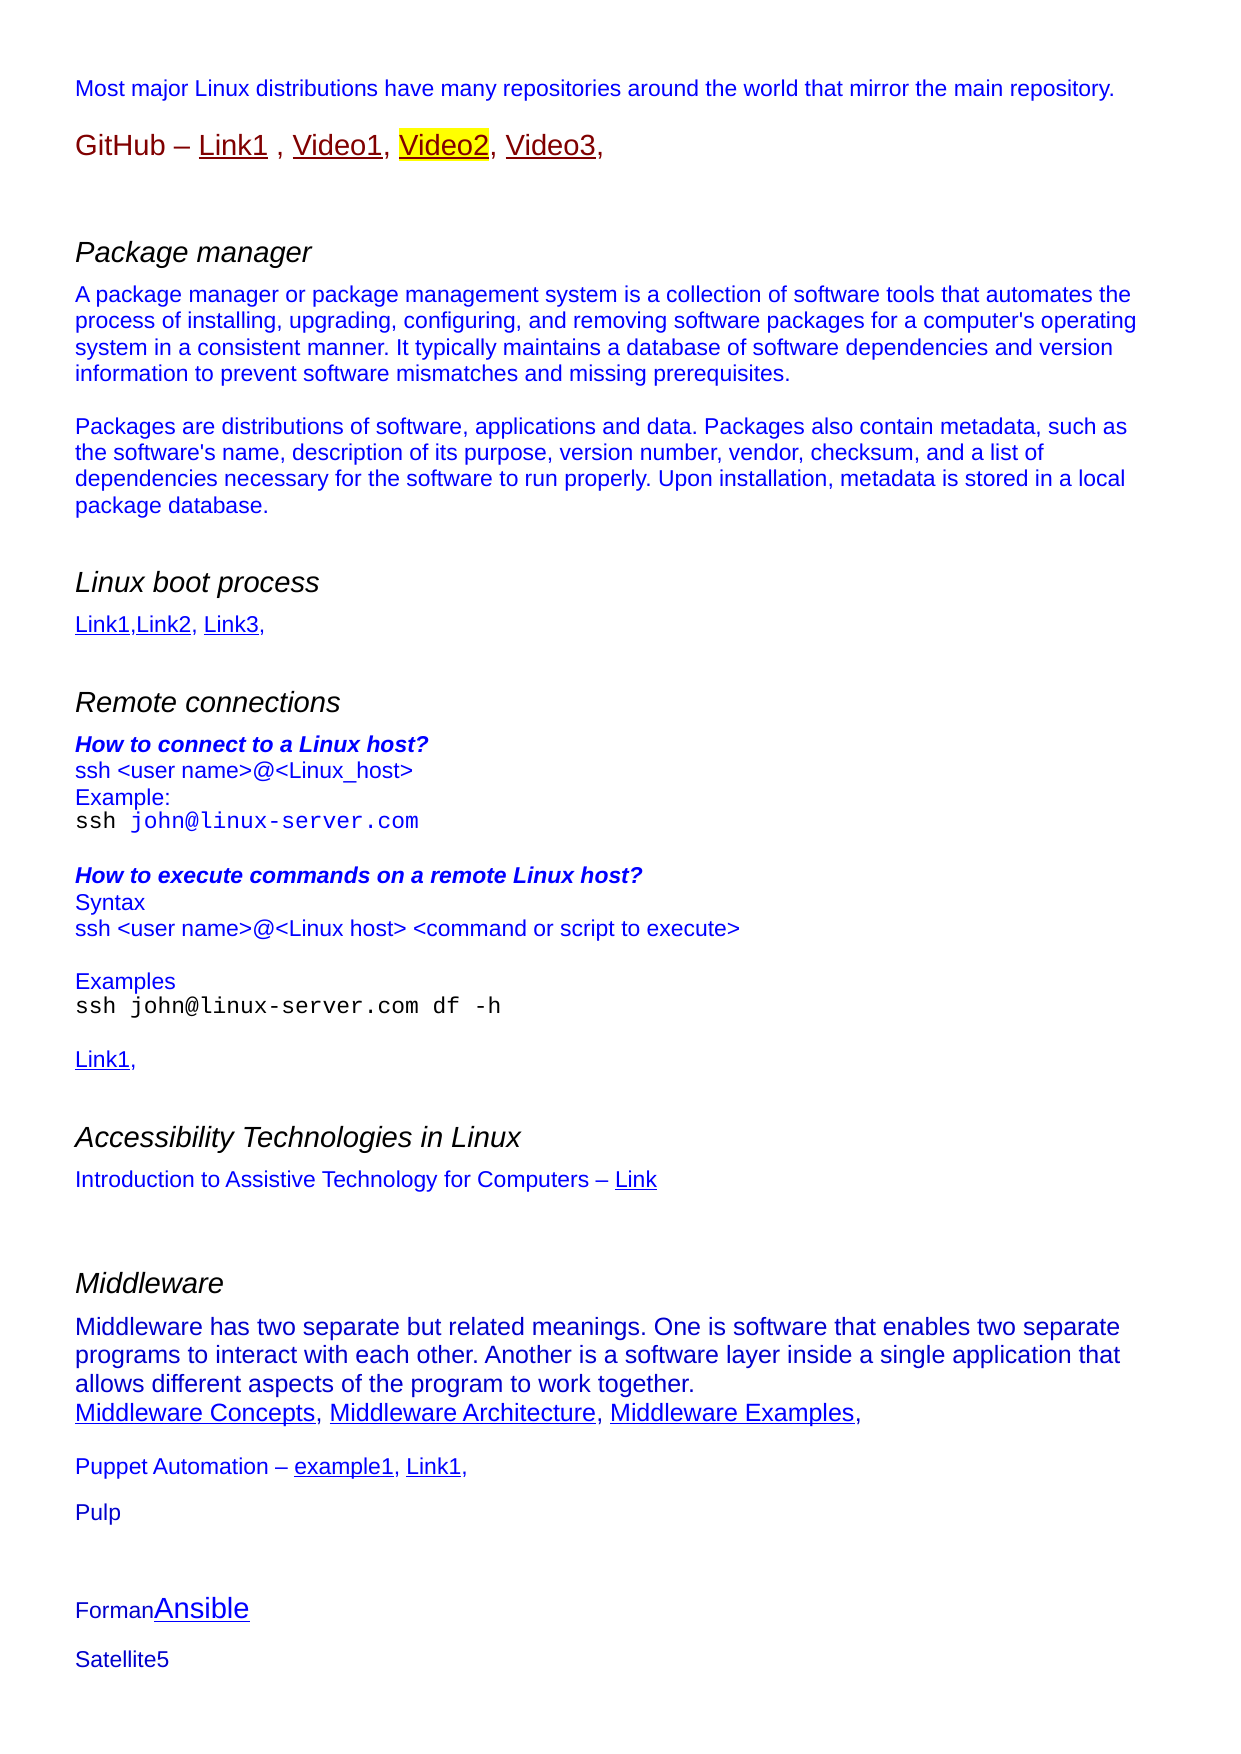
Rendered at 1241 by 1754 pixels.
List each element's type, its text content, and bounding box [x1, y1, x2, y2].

subtitle Accessibility Technologies in Linux [75, 1120, 1165, 1153]
text Link1,Link2, Link3, [75, 611, 1165, 638]
text Examples [75, 968, 1165, 994]
text ssh <user name>@<Linux host> <command or script to execute> [75, 915, 1165, 941]
text Middleware Concepts, Middleware Architecture, Middleware Examples, [75, 1398, 1165, 1427]
subtitle Linux boot process [75, 565, 1165, 599]
text Link1, [75, 1046, 1165, 1073]
text Puppet Automation – example1, Link1, [75, 1453, 1165, 1479]
text Middleware has two separate but related meanings. One is software that enables two separate programs to interact with each other. Another is a software layer inside a single application that allows different aspects of the program to work together. [75, 1312, 1165, 1398]
text GitHub – Link1 , Video1, Video2, Video3, [75, 128, 1165, 161]
text ssh <user name>@<Linux_host> [75, 757, 1165, 783]
text ssh john@linux-server.com [75, 810, 1165, 836]
text Most major Linux distributions have many repositories around the world that mirror the main repository. [75, 75, 1165, 101]
subtitle Package manager [75, 235, 1165, 268]
text FormanAnsible [75, 1592, 1165, 1625]
text Packages are distributions of software, applications and data. Packages also contain metadata, such as the software's name, description of its purpose, version number, vendor, checksum, and a list of dependencies necessary for the software to run properly. Upon installation, metadata is stored in a local package database. [75, 413, 1165, 518]
subtitle Middleware [75, 1266, 1165, 1299]
text Satellite5 [75, 1646, 1165, 1673]
text Syntax [75, 888, 1165, 915]
text How to execute commands on a remote Linux host? [75, 862, 1165, 888]
text Introduction to Assistive Technology for Computers – Link [75, 1166, 1165, 1192]
text A package manager or package management system is a collection of software tools that automates the process of installing, upgrading, configuring, and removing software packages for a computer's operating system in a consistent manner. It typically maintains a database of software dependencies and version information to prevent software mismatches and missing prerequisites. [75, 281, 1165, 386]
text Pulp [75, 1499, 1165, 1526]
text Example: [75, 783, 1165, 810]
text ssh john@linux-server.com df -h [75, 994, 1165, 1020]
subtitle Remote connections [75, 685, 1165, 718]
text How to connect to a Linux host? [75, 731, 1165, 757]
